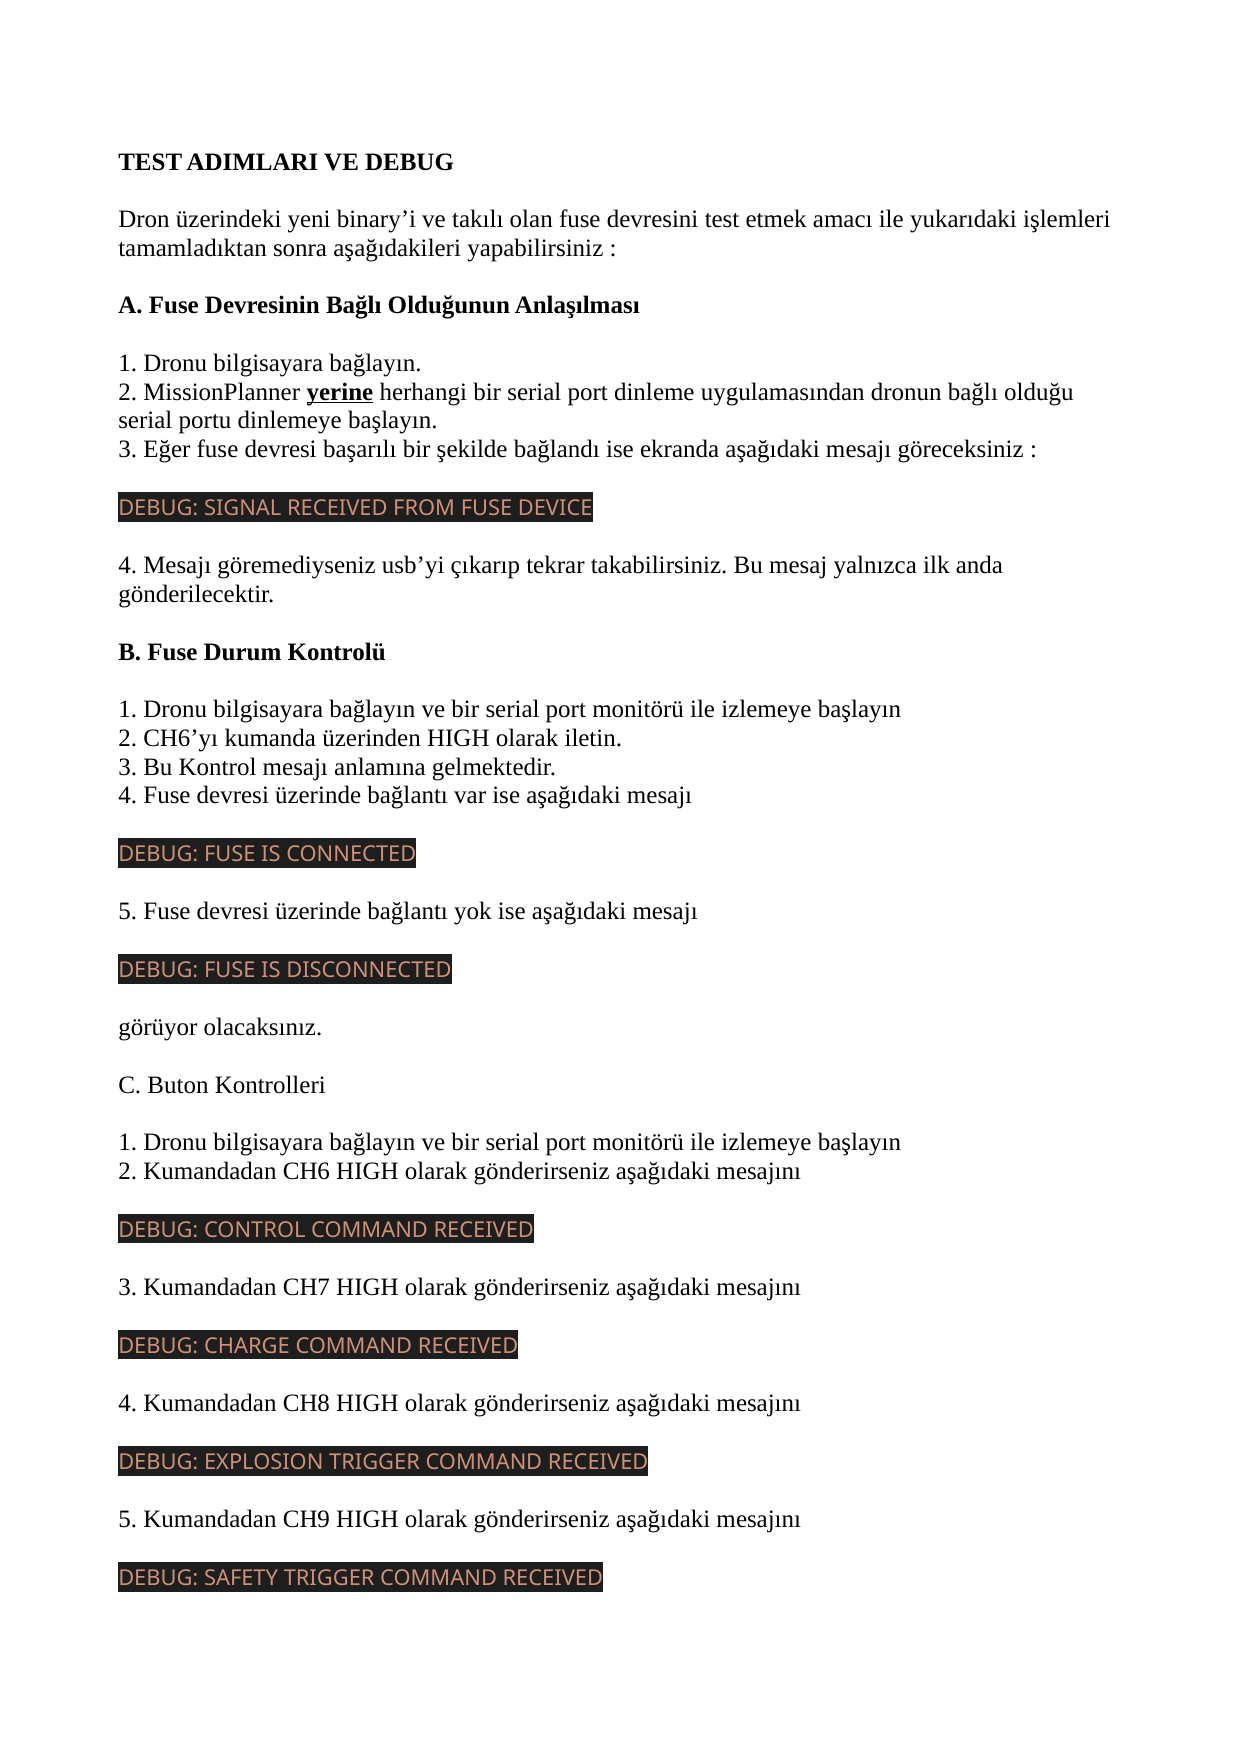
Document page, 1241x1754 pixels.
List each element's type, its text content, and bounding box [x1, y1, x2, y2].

text görüyor olacaksınız. [118, 1012, 1122, 1041]
text DEBUG: CONTROL COMMAND RECEIVED [118, 1214, 1122, 1243]
text Dron üzerindeki yeni binary’i ve takılı olan fuse devresini test etmek amacı ile yukarıdaki işlemleri tamamladıktan sonra aşağıdakileri yapabilirsiniz : A. Fuse Devresinin Bağlı Olduğunun Anlaşılması [118, 204, 1122, 319]
text 4. Fuse devresi üzerinde bağlantı var ise aşağıdaki mesajı [118, 780, 1122, 809]
text C. Buton Kontrolleri [118, 1070, 1122, 1099]
text 2. CH6’yı kumanda üzerinden HIGH olarak iletin. [118, 723, 1122, 752]
text 2. MissionPlanner yerine herhangi bir serial port dinleme uygulamasından dronun bağlı olduğu serial portu dinlemeye başlayın. [118, 377, 1122, 434]
text TEST ADIMLARI VE DEBUG [118, 147, 1122, 176]
text 3. Kumandadan CH7 HIGH olarak gönderirseniz aşağıdaki mesajını [118, 1272, 1122, 1301]
text 1. Dronu bilgisayara bağlayın. [118, 348, 1122, 377]
text 1. Dronu bilgisayara bağlayın ve bir serial port monitörü ile izlemeye başlayın [118, 694, 1122, 723]
text 4. Mesajı göremediyseniz usb’yi çıkarıp tekrar takabilirsiniz. Bu mesaj yalnızca ilk anda gönderilecektir. [118, 550, 1122, 608]
text 5. Kumandadan CH9 HIGH olarak gönderirseniz aşağıdaki mesajını [118, 1504, 1122, 1533]
text DEBUG: SIGNAL RECEIVED FROM FUSE DEVICE [118, 492, 1122, 522]
text 3. Bu Kontrol mesajı anlamına gelmektedir. [118, 752, 1122, 780]
text 1. Dronu bilgisayara bağlayın ve bir serial port monitörü ile izlemeye başlayın [118, 1127, 1122, 1156]
text 5. Fuse devresi üzerinde bağlantı yok ise aşağıdaki mesajı [118, 896, 1122, 925]
text 4. Kumandadan CH8 HIGH olarak gönderirseniz aşağıdaki mesajını [118, 1388, 1122, 1417]
text 2. Kumandadan CH6 HIGH olarak gönderirseniz aşağıdaki mesajını [118, 1156, 1122, 1185]
text 3. Eğer fuse devresi başarılı bir şekilde bağlandı ise ekranda aşağıdaki mesajı göreceksiniz : [118, 434, 1122, 463]
text DEBUG: FUSE IS DISCONNECTED [118, 954, 1122, 984]
text DEBUG: EXPLOSION TRIGGER COMMAND RECEIVED [118, 1446, 1122, 1476]
text DEBUG: CHARGE COMMAND RECEIVED [118, 1330, 1122, 1359]
text DEBUG: SAFETY TRIGGER COMMAND RECEIVED [118, 1562, 1122, 1592]
text B. Fuse Durum Kontrolü [118, 637, 1122, 665]
text DEBUG: FUSE IS CONNECTED [118, 838, 1122, 868]
